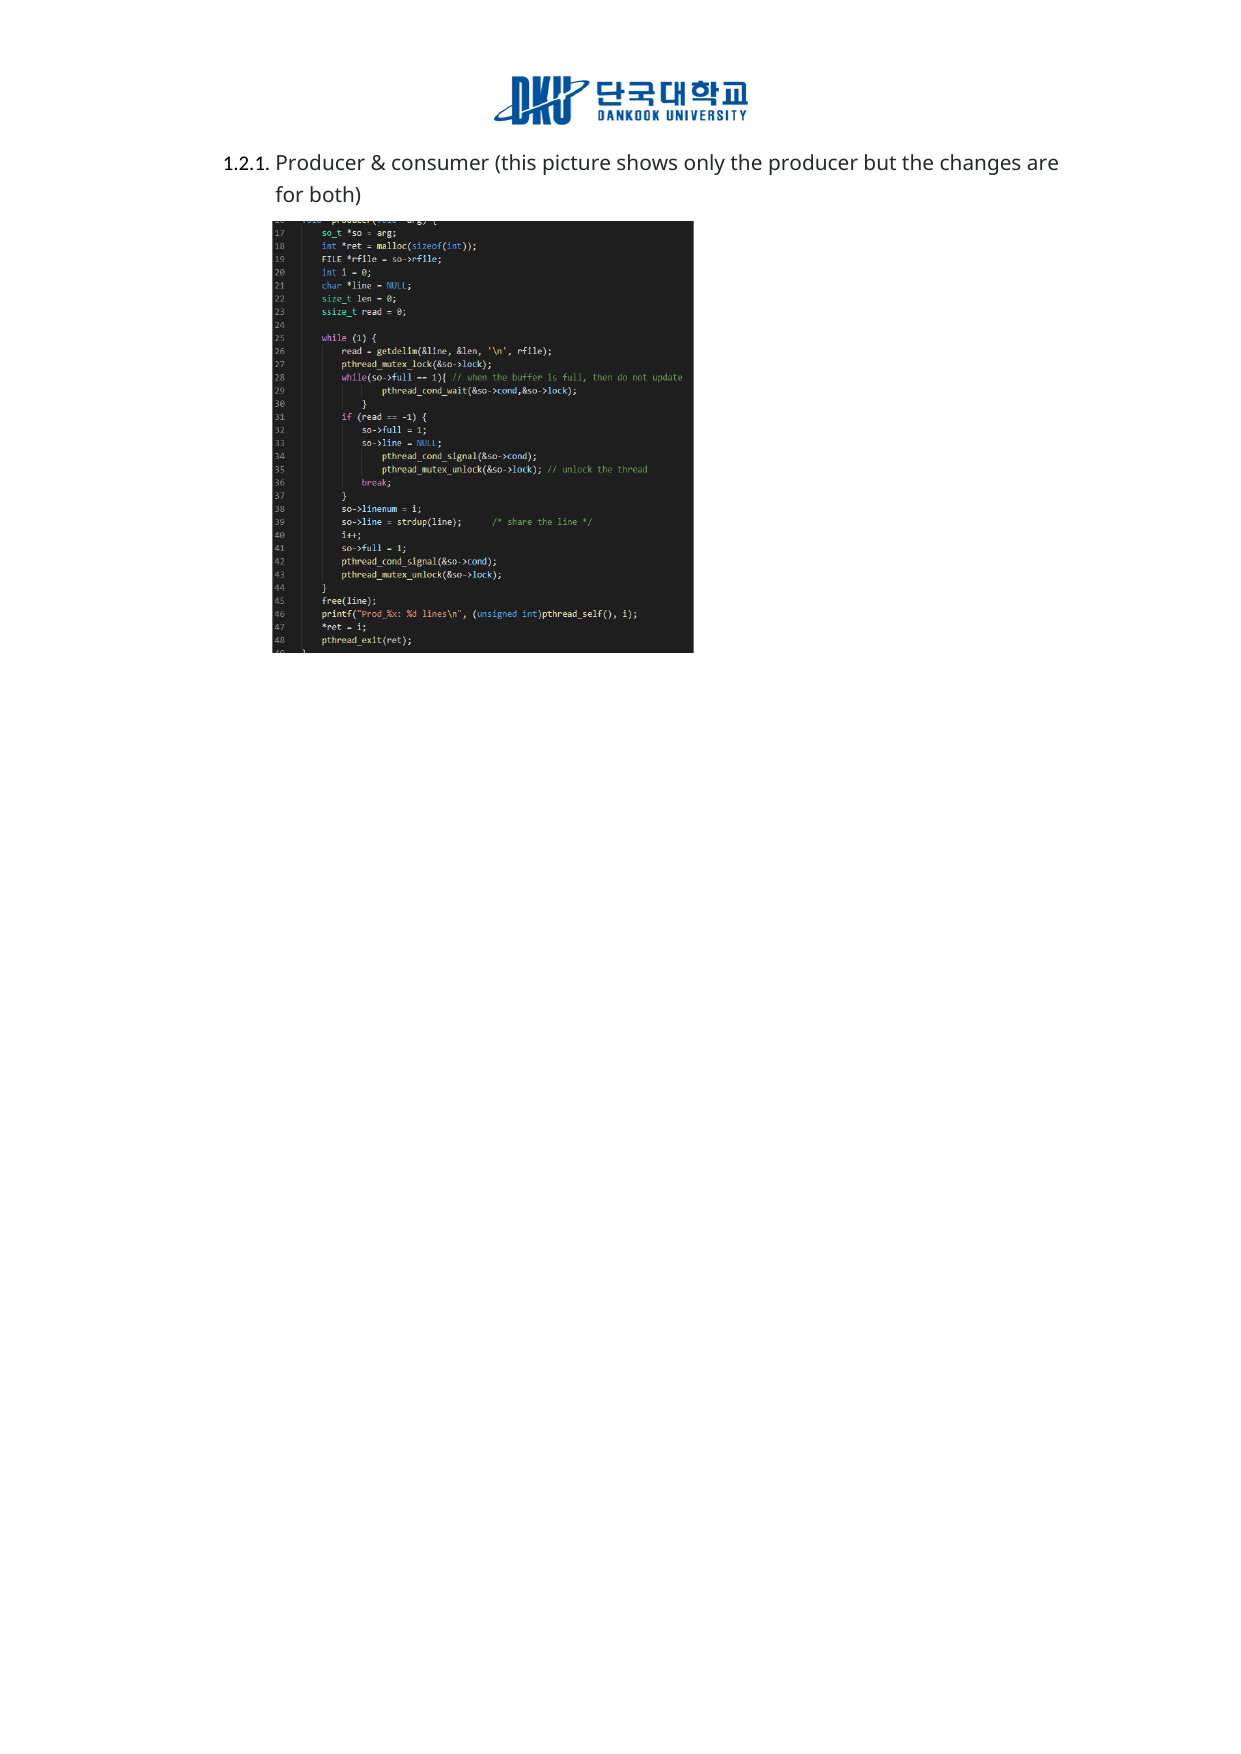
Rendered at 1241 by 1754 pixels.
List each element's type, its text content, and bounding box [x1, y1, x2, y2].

list Producer & consumer (this picture shows only the producer but the changes are for both) [223, 148, 1093, 209]
